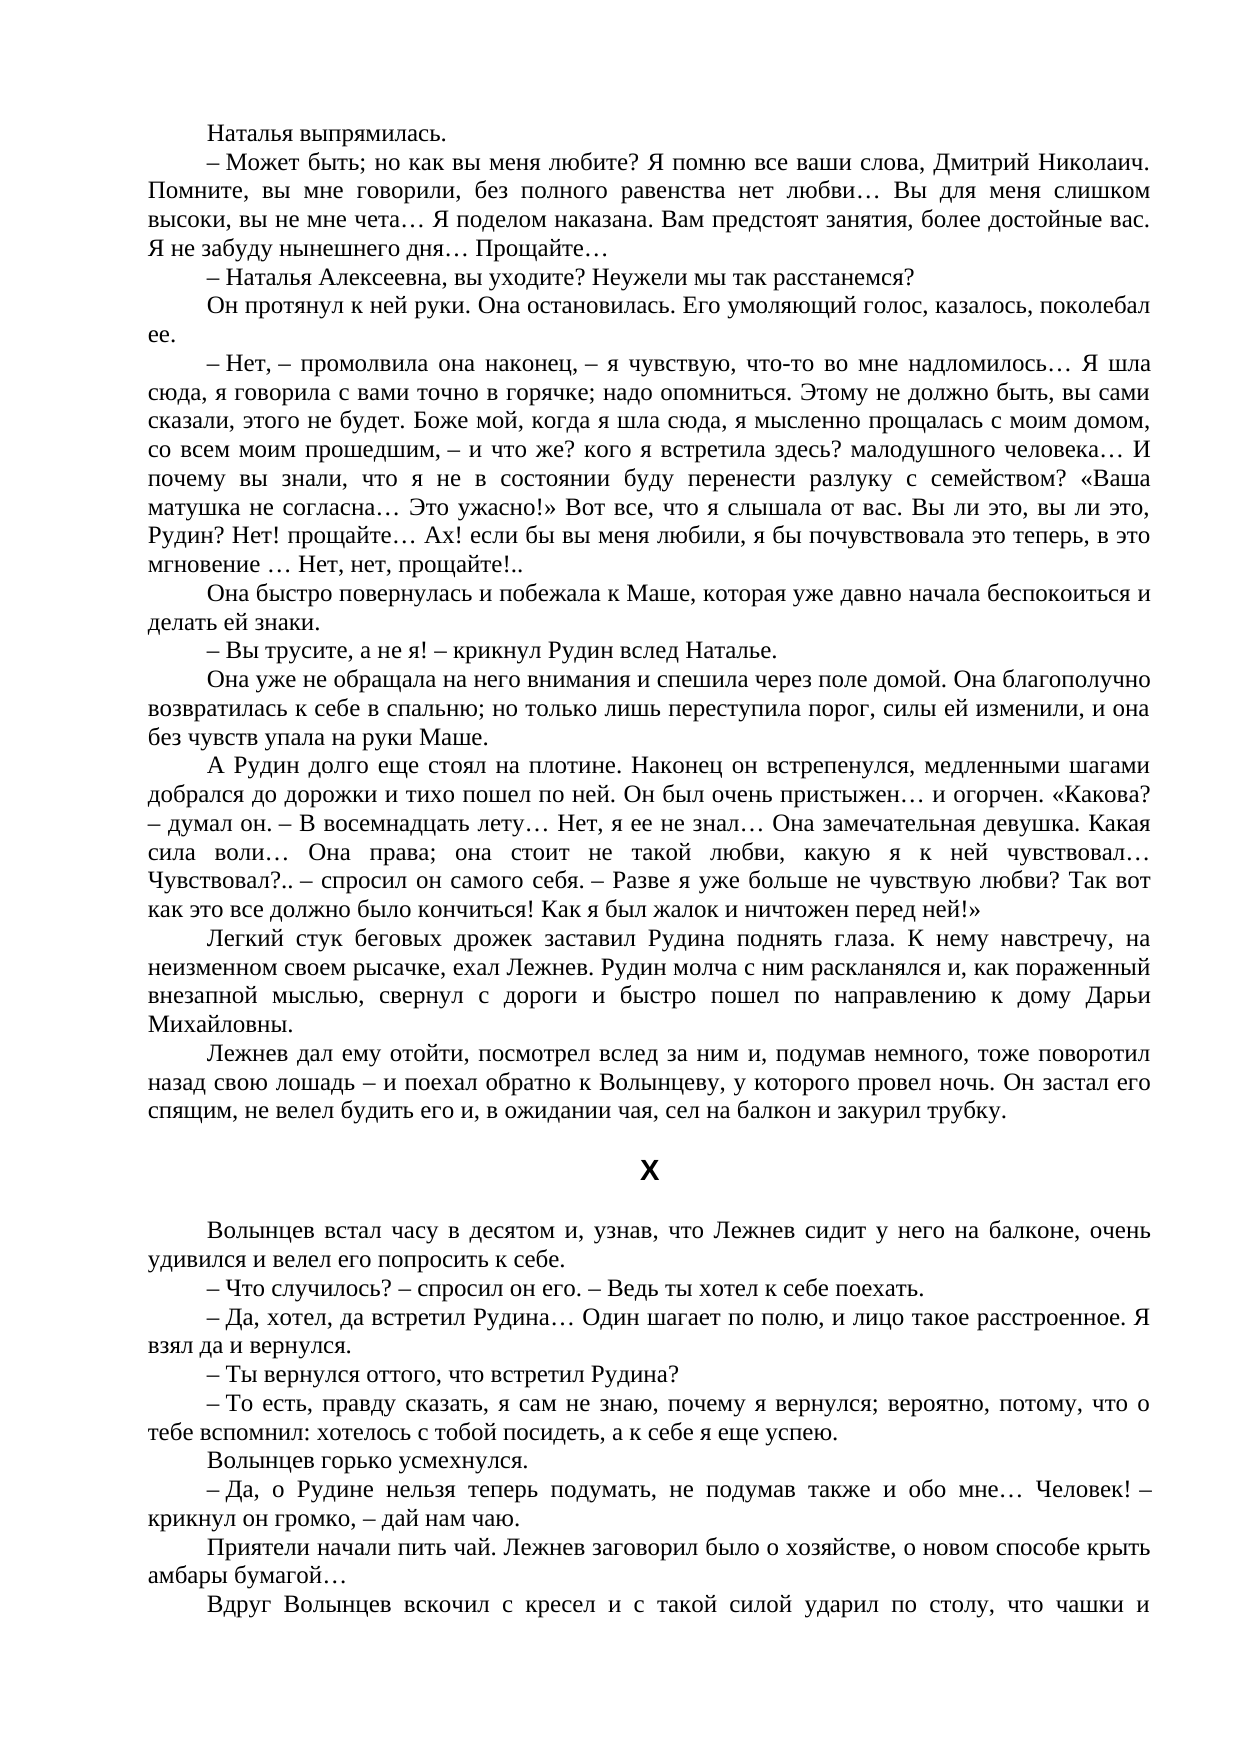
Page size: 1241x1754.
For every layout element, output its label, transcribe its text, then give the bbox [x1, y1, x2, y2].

subtitle X [148, 1153, 1152, 1187]
text – Ты вернулся оттого, что встретил Рудина? [148, 1359, 1152, 1388]
text Лежнев дал ему отойти, посмотрел вслед за ним и, подумав немного, тоже поворотил назад свою лошадь – и поехал обратно к Волынцеву, у которого провел ночь. Он застал его спящим, не велел будить его и, в ожидании чая, сел на балкон и закурил трубку. [148, 1038, 1152, 1124]
text – Может быть; но как вы меня любите? Я помню все ваши слова, Дмитрий Николаич. Помните, вы мне говорили, без полного равенства нет любви… Вы для меня слишком высоки, вы не мне чета… Я поделом наказана. Вам предстоят занятия, более достойные вас. Я не забуду нынешнего дня… Прощайте… [148, 147, 1152, 262]
text Она быстро повернулась и побежала к Маше, которая уже давно начала беспокоиться и делать ей знаки. [148, 578, 1152, 636]
text – Вы трусите, а не я! – крикнул Рудин вслед Наталье. [148, 636, 1152, 664]
text Легкий стук беговых дрожек заставил Рудина поднять глаза. К нему навстречу, на неизменном своем рысачке, ехал Лежнев. Рудин молча с ним раскланялся и, как пораженный внезапной мыслью, свернул с дороги и быстро пошел по направлению к дому Дарьи Михайловны. [148, 923, 1152, 1038]
text Наталья выпрямилась. [148, 118, 1152, 147]
text Он протянул к ней руки. Она остановилась. Его умоляющий голос, казалось, поколебал ее. [148, 291, 1152, 348]
text Приятели начали пить чай. Лежнев заговорил было о хозяйстве, о новом способе крыть амбары бумагой… [148, 1532, 1152, 1589]
text Вдруг Волынцев вскочил с кресел и с такой силой ударил по столу, что чашки и [148, 1589, 1152, 1618]
text Волынцев встал часу в десятом и, узнав, что Лежнев сидит у него на балконе, очень удивился и велел его попросить к себе. [148, 1215, 1152, 1273]
text – Нет, – промолвила она наконец, – я чувствую, что-то во мне надломилось… Я шла сюда, я говорила с вами точно в горячке; надо опомниться. Этому не должно быть, вы сами сказали, этого не будет. Боже мой, когда я шла сюда, я мысленно прощалась с моим домом, со всем моим прошедшим, – и что же? кого я встретила здесь? малодушного человека… И почему вы знали, что я не в состоянии буду перенести разлуку с семейством? «Ваша матушка не согласна… Это ужасно!» Вот все, что я слышала от вас. Вы ли это, вы ли это, Рудин? Нет! прощайте… Ах! если бы вы меня любили, я бы почувствовала это теперь, в это мгновение … Нет, нет, прощайте!.. [148, 348, 1152, 578]
text А Рудин долго еще стоял на плотине. Наконец он встрепенулся, медленными шагами добрался до дорожки и тихо пошел по ней. Он был очень пристыжен… и огорчен. «Какова? – думал он. – В восемнадцать лету… Нет, я ее не знал… Она замечательная девушка. Какая сила воли… Она права; она стоит не такой любви, какую я к ней чувствовал… Чувствовал?.. – спросил он самого себя. – Разве я уже больше не чувствую любви? Так вот как это все должно было кончиться! Как я был жалок и ничтожен перед ней!» [148, 751, 1152, 923]
text Волынцев горько усмехнулся. [148, 1445, 1152, 1474]
text – Да, о Рудине нельзя теперь подумать, не подумав также и обо мне… Человек! – крикнул он громко, – дай нам чаю. [148, 1474, 1152, 1532]
text – То есть, правду сказать, я сам не знаю, почему я вернулся; вероятно, потому, что о тебе вспомнил: хотелось с тобой посидеть, а к себе я еще успею. [148, 1388, 1152, 1445]
text – Что случилось? – спросил он его. – Ведь ты хотел к себе поехать. [148, 1273, 1152, 1302]
text – Да, хотел, да встретил Рудина… Один шагает по полю, и лицо такое расстроенное. Я взял да и вернулся. [148, 1302, 1152, 1359]
text Она уже не обращала на него внимания и спешила через поле домой. Она благополучно возвратилась к себе в спальню; но только лишь переступила порог, силы ей изменили, и она без чувств упала на руки Маше. [148, 664, 1152, 751]
text – Наталья Алексеевна, вы уходите? Неужели мы так расстанемся? [148, 262, 1152, 291]
